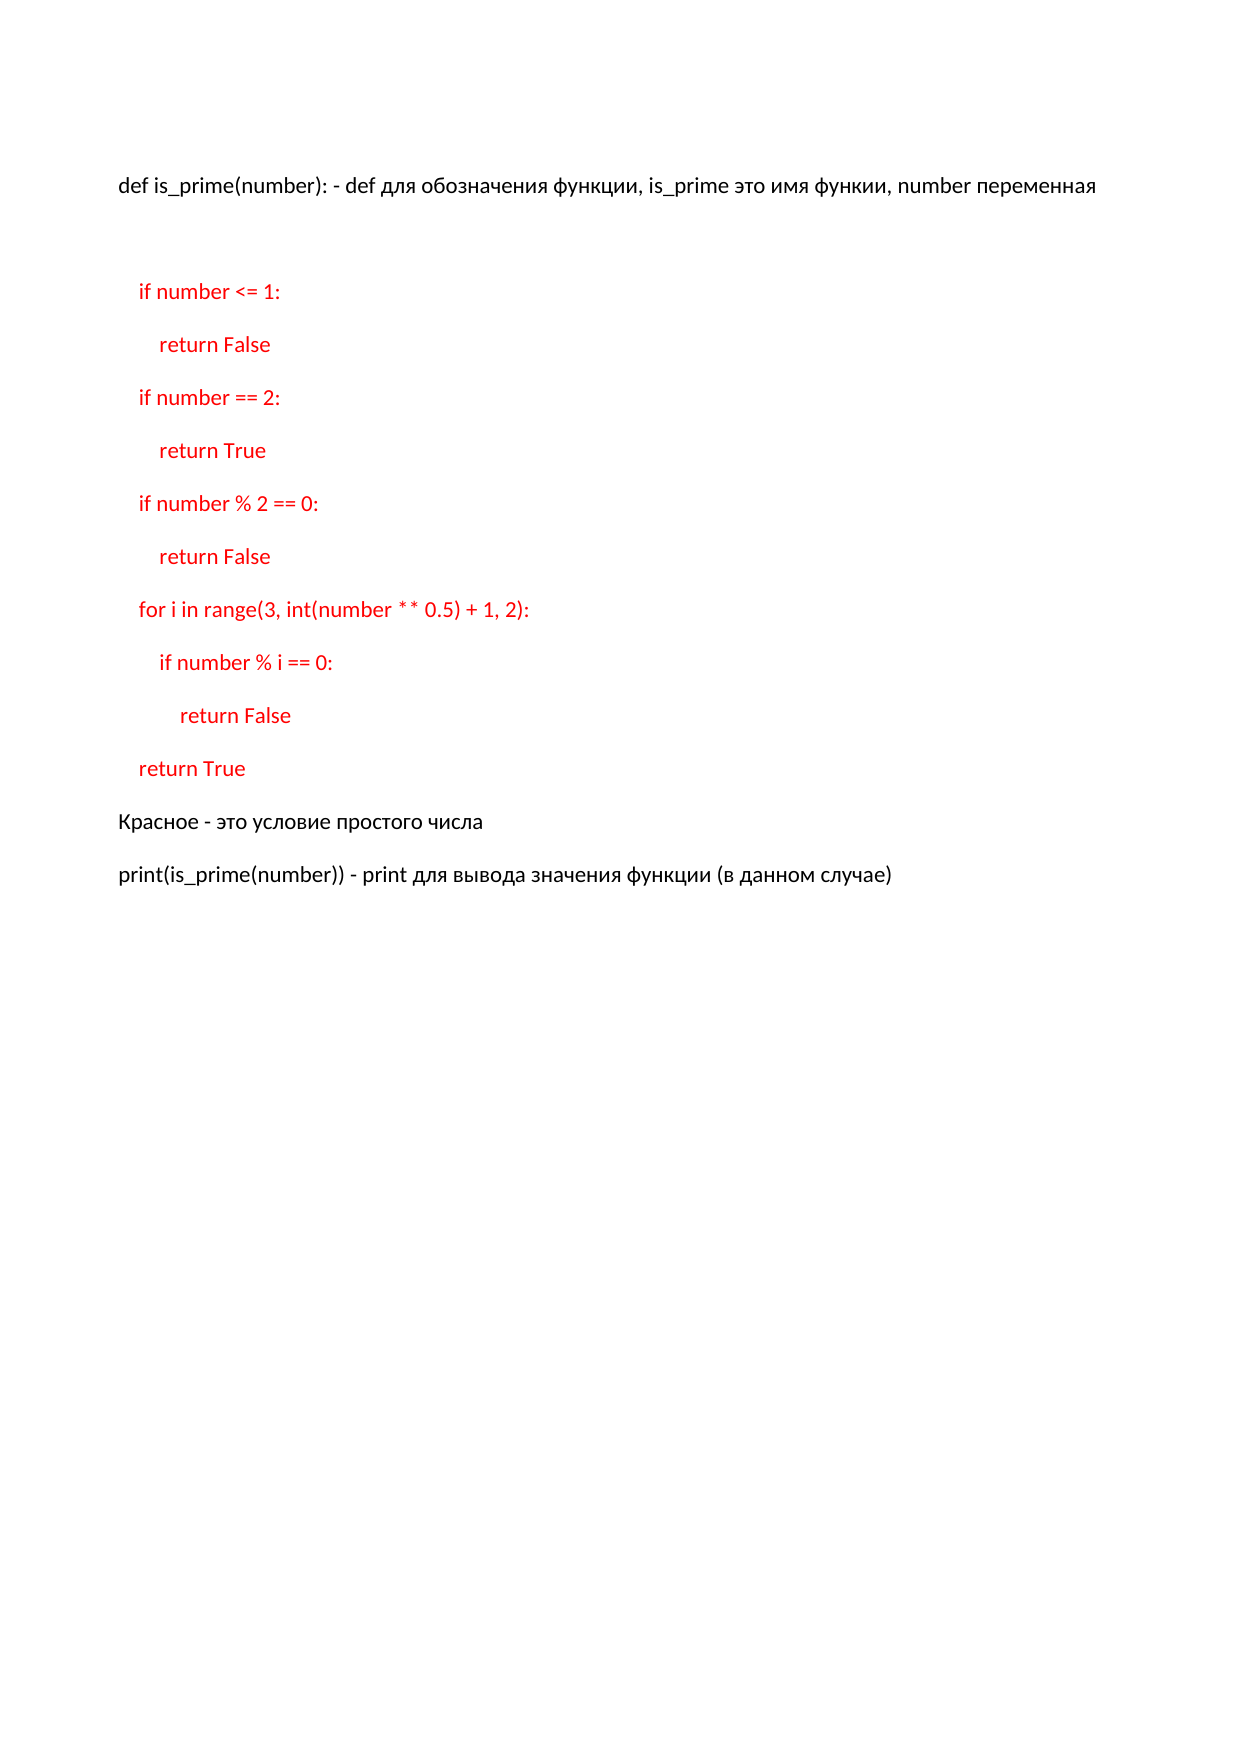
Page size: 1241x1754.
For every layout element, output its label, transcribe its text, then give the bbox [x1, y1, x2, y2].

text for i in range(3, int(number ** 0.5) + 1, 2): [118, 595, 1122, 623]
text if number <= 1: [118, 277, 1122, 305]
text Красное - это условие простого числа [118, 807, 1122, 835]
text return False [118, 701, 1122, 729]
text if number % 2 == 0: [118, 489, 1122, 517]
text return False [118, 330, 1122, 358]
text def is_prime(number): - def для обозначения функции, is_prime это имя функии, number переменная [118, 171, 1122, 199]
text return True [118, 754, 1122, 782]
text print(is_prime(number)) - print для вывода значения функции (в данном случае) [118, 860, 1122, 888]
text if number == 2: [118, 383, 1122, 411]
text return True [118, 436, 1122, 464]
text if number % i == 0: [118, 648, 1122, 676]
text return False [118, 542, 1122, 570]
